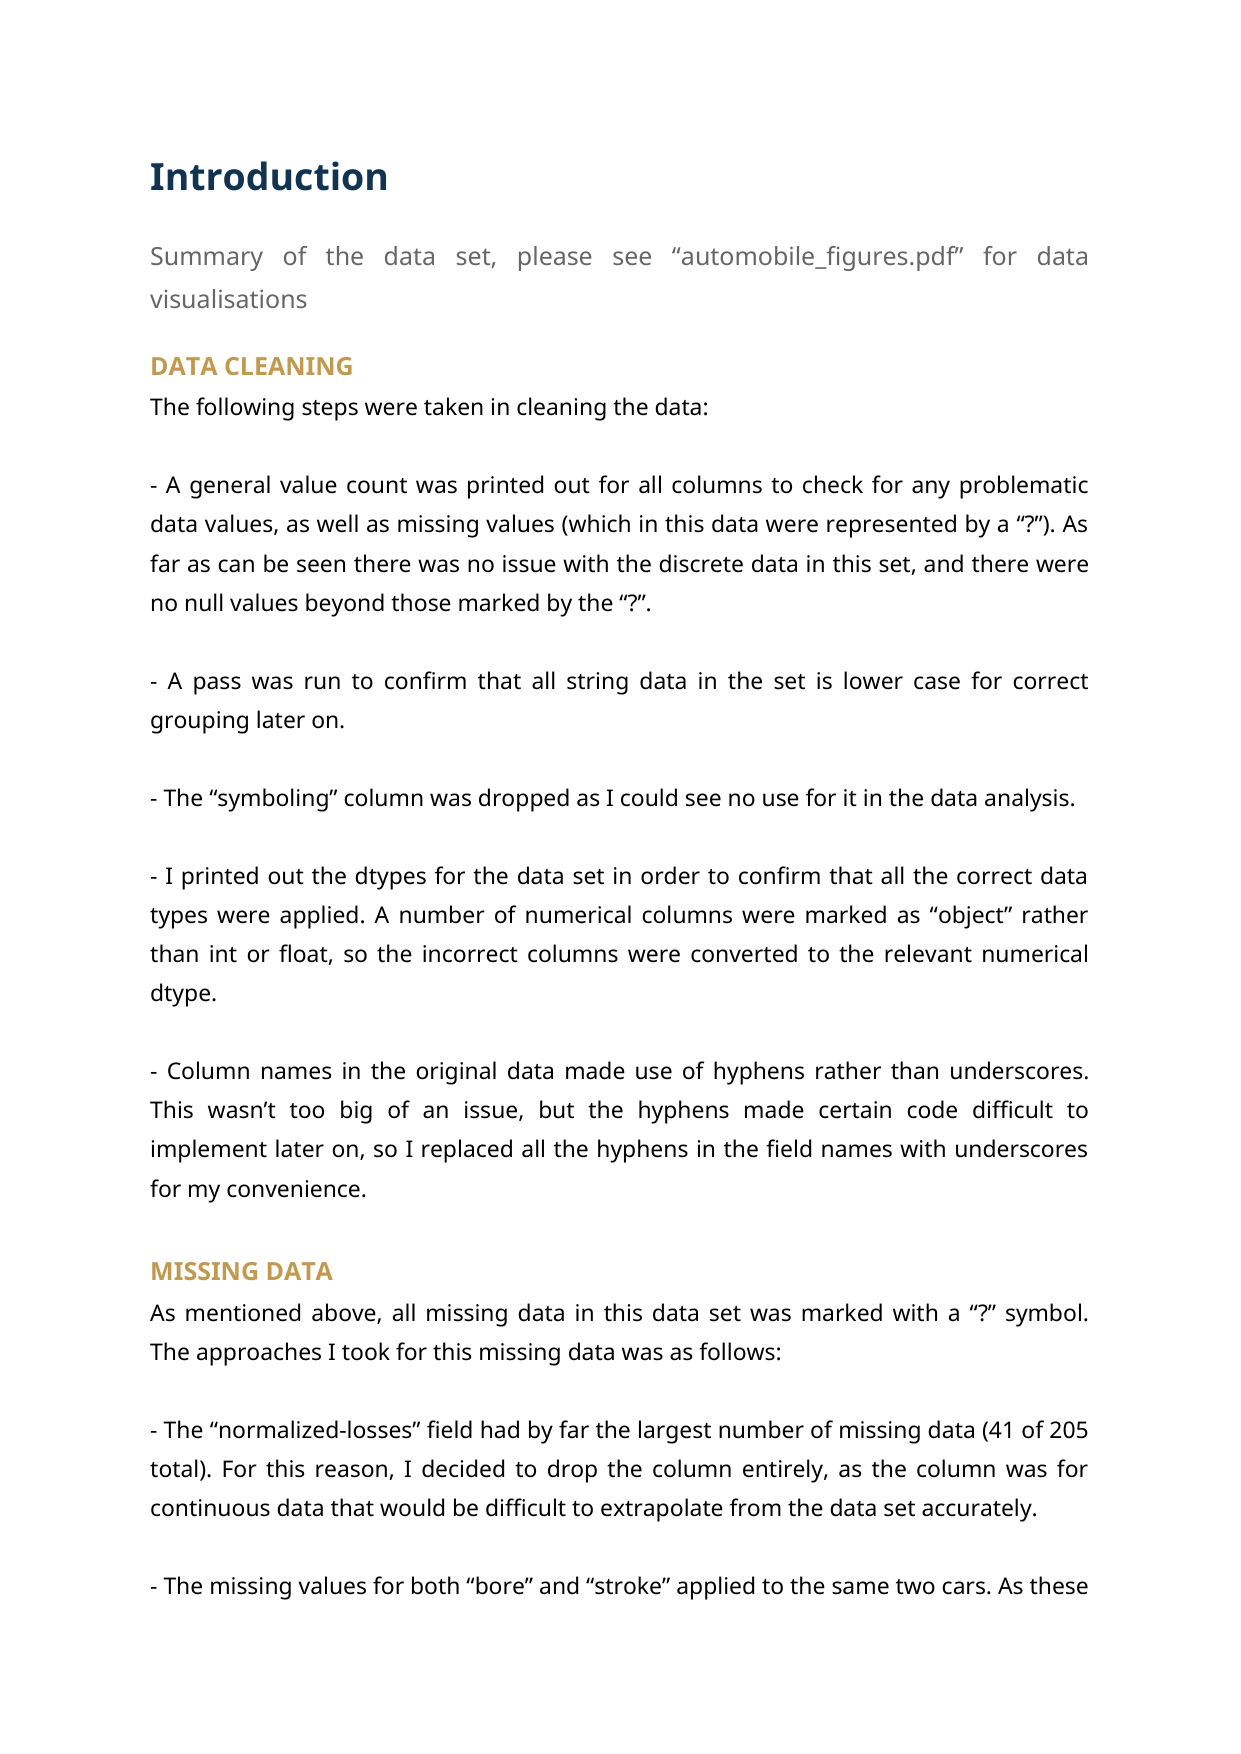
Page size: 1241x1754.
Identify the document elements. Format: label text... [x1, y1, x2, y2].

text - The “symboling” column was dropped as I could see no use for it in the data analysis. [150, 782, 1090, 813]
text - A pass was run to confirm that all string data in the set is lower case for correct grouping later on. [150, 665, 1090, 735]
text DATA CLEANING [150, 349, 1090, 383]
text Introduction [150, 150, 1090, 201]
text - Column names in the original data made use of hyphens rather than underscores. This wasn’t too big of an issue, but the hyphens made certain code difficult to implement later on, so I replaced all the hyphens in the field names with underscores for my convenience. [150, 1055, 1090, 1204]
text - The “normalized-losses” field had by far the largest number of missing data (41 of 205 total). For this reason, I decided to drop the column entirely, as the column was for continuous data that would be difficult to extrapolate from the data set accurately. [150, 1414, 1090, 1523]
text Summary of the data set, please see “automobile_figures.pdf” for data visualisations [150, 239, 1090, 315]
title MISSING DATA [150, 1254, 1090, 1288]
text - I printed out the dtypes for the data set in order to confirm that all the correct data types were applied. A number of numerical columns were marked as “object” rather than int or float, so the incorrect columns were converted to the relevant numerical dtype. [150, 860, 1090, 1008]
text The following steps were taken in cleaning the data: [150, 391, 1090, 422]
text - A general value count was printed out for all columns to check for any problematic data values, as well as missing values (which in this data were represented by a “?”). As far as can be seen there was no issue with the discrete data in this set, and there were no null values beyond those marked by the “?”. [150, 469, 1090, 618]
text As mentioned above, all missing data in this data set was marked with a “?” symbol. The approaches I took for this missing data was as follows: [150, 1297, 1090, 1367]
text - The missing values for both “bore” and “stroke” applied to the same two cars. As these [150, 1570, 1090, 1601]
